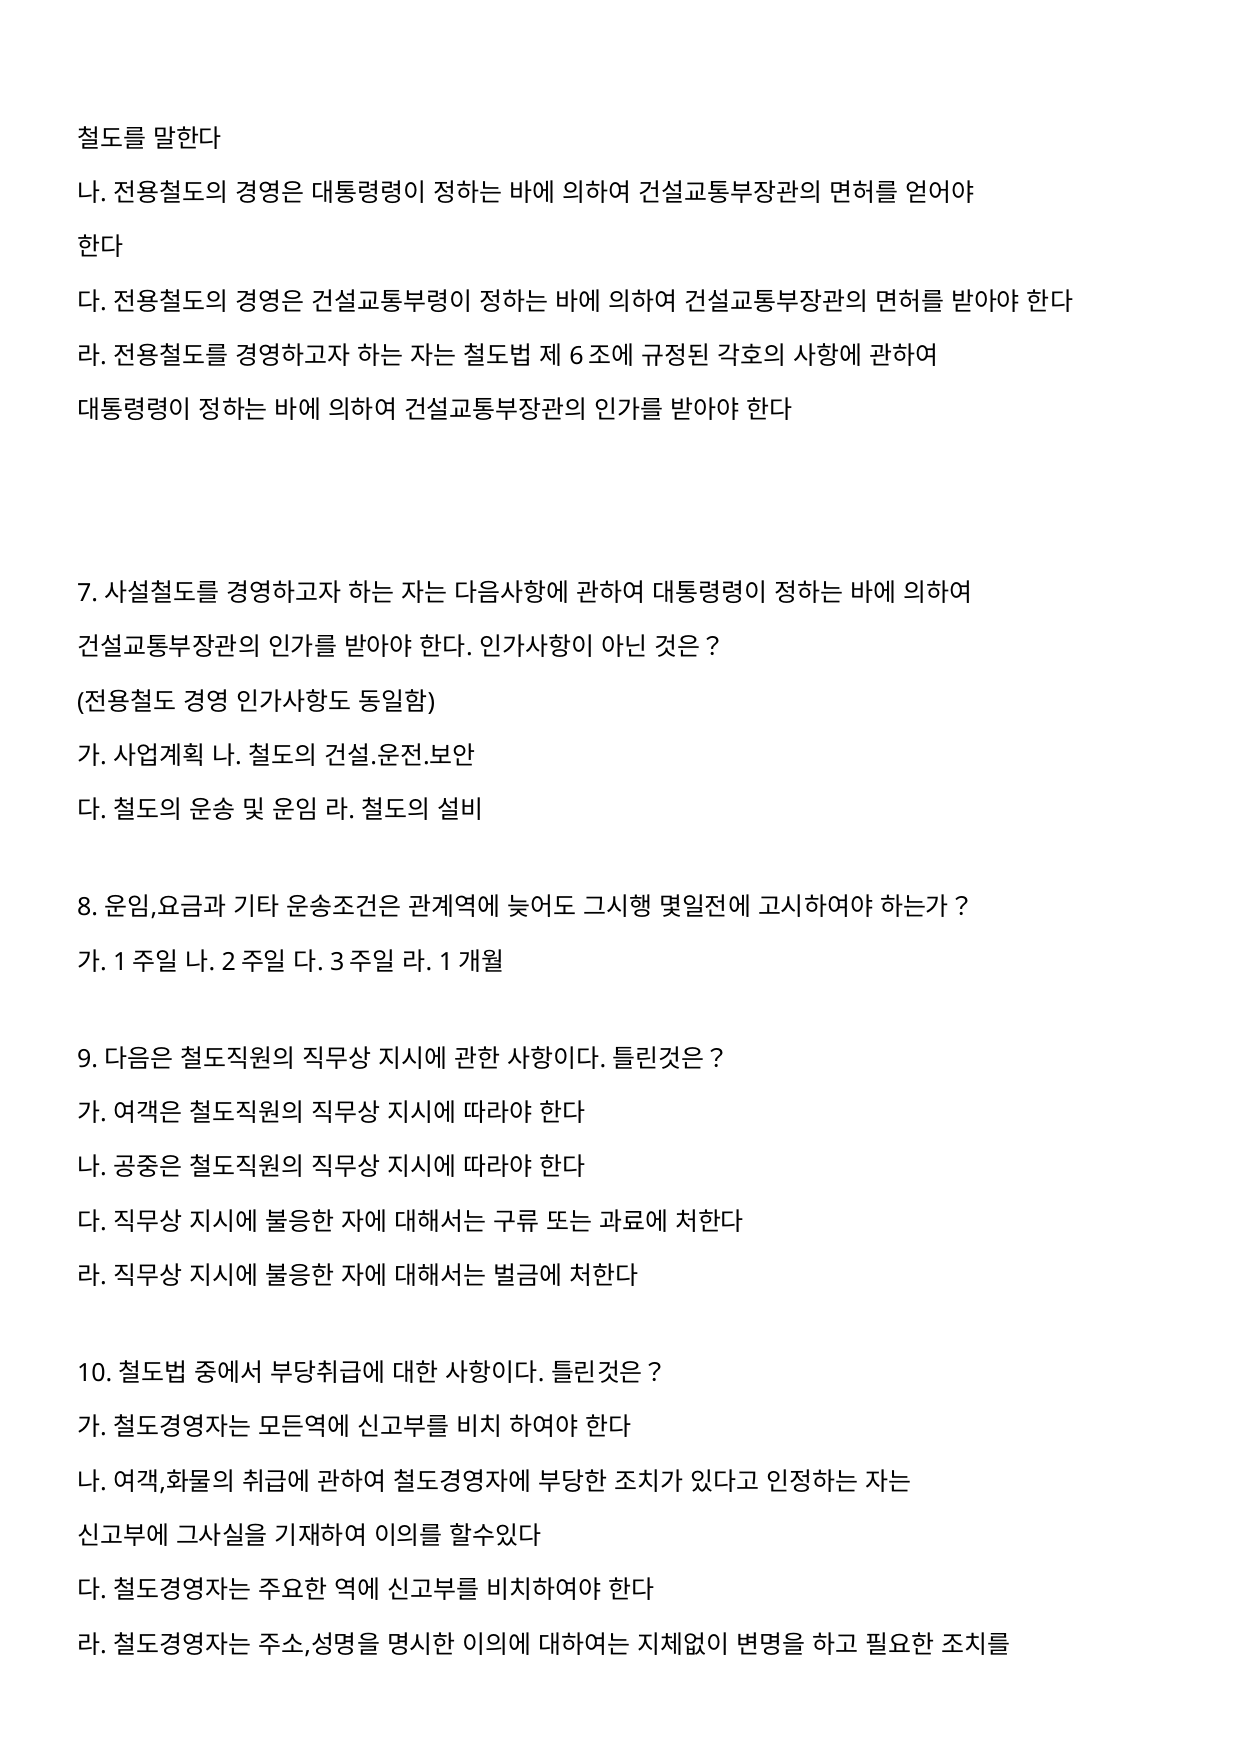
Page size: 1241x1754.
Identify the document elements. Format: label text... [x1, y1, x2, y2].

text 가. 여객은 철도직원의 직무상 지시에 따라야 한다 [77, 1092, 1163, 1129]
text 가. 사업계획 나. 철도의 건설.운전.보안 [77, 735, 1163, 772]
text 7. 사설철도를 경영하고자 하는 자는 다음사항에 관하여 대통령령이 정하는 바에 의하여 [77, 572, 1163, 608]
text 나. 공중은 철도직원의 직무상 지시에 따라야 한다 [77, 1147, 1163, 1183]
text 한다 [77, 227, 1163, 263]
text 신고부에 그사실을 기재하여 이의를 할수있다 [77, 1516, 1163, 1552]
text 8. 운임,요금과 기타 운송조건은 관계역에 늦어도 그시행 몇일전에 고시하여야 하는가？ [77, 887, 1163, 923]
text 대통령령이 정하는 바에 의하여 건설교통부장관의 인가를 받아야 한다 [77, 390, 1163, 426]
text 라. 전용철도를 경영하고자 하는 자는 철도법 제 6조에 규정된 각호의 사항에 관하여 [77, 336, 1163, 372]
text 다. 전용철도의 경영은 건설교통부령이 정하는 바에 의하여 건설교통부장관의 면허를 받아야 한다 [77, 281, 1163, 317]
text 다. 철도의 운송 및 운임 라. 철도의 설비 [77, 790, 1163, 826]
text 철도를 말한다 [77, 118, 1163, 154]
text 다. 철도경영자는 주요한 역에 신고부를 비치하여야 한다 [77, 1570, 1163, 1606]
text 나. 전용철도의 경영은 대통령령이 정하는 바에 의하여 건설교통부장관의 면허를 얻어야 [77, 172, 1163, 209]
text 다. 직무상 지시에 불응한 자에 대해서는 구류 또는 과료에 처한다 [77, 1201, 1163, 1237]
text 라. 직무상 지시에 불응한 자에 대해서는 벌금에 처한다 [77, 1256, 1163, 1292]
text 10. 철도법 중에서 부당취급에 대한 사항이다. 틀린것은？ [77, 1352, 1163, 1389]
text 건설교통부장관의 인가를 받아야 한다. 인가사항이 아닌 것은？ [77, 627, 1163, 663]
text 가. 철도경영자는 모든역에 신고부를 비치 하여야 한다 [77, 1407, 1163, 1443]
text 가. 1주일 나. 2주일 다. 3주일 라. 1개월 [77, 941, 1163, 977]
text 나. 여객,화물의 취급에 관하여 철도경영자에 부당한 조치가 있다고 인정하는 자는 [77, 1461, 1163, 1497]
text 라. 철도경영자는 주소,성명을 명시한 이의에 대하여는 지체없이 변명을 하고 필요한 조치를 [77, 1624, 1163, 1661]
text (전용철도 경영 인가사항도 동일함) [77, 681, 1163, 717]
text 9. 다음은 철도직원의 직무상 지시에 관한 사항이다. 틀린것은？ [77, 1038, 1163, 1074]
